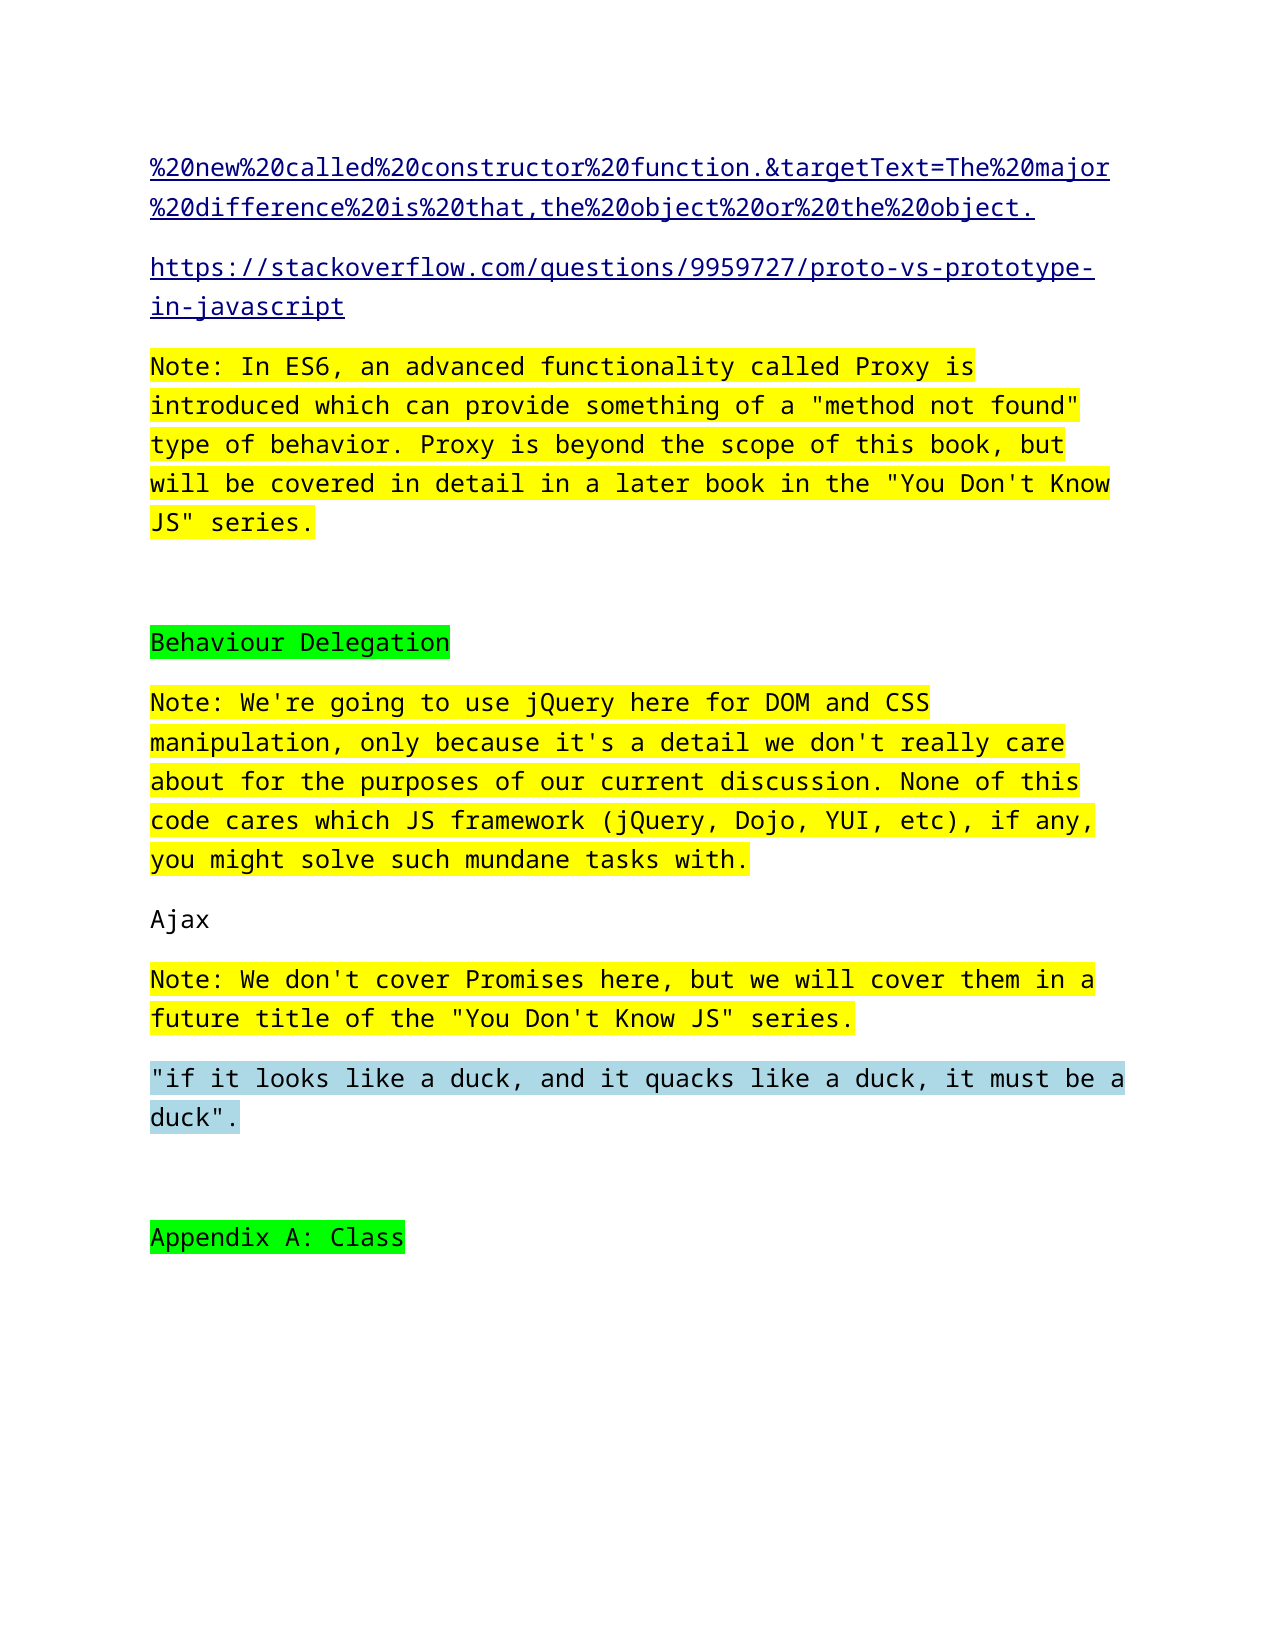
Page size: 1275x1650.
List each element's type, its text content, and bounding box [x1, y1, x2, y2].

text Ajax [150, 902, 1125, 936]
text "if it looks like a duck, and it quacks like a duck, it must be a duck". [150, 1061, 1125, 1134]
text Appendix A: Class [150, 1220, 1125, 1254]
text Note: In ES6, an advanced functionality called Proxy is introduced which can provide something of a "method not found" type of behavior. Proxy is beyond the scope of this book, but will be covered in detail in a later book in the "You Don't Know JS" series. [150, 348, 1125, 539]
text %20new%20called%20constructor%20function.&targetText=The%20major%20difference%20is%20that,the%20object%20or%20the%20object. [150, 150, 1125, 223]
text https://stackoverflow.com/questions/9959727/proto-vs-prototype-in-javascript [150, 249, 1125, 322]
text Note: We don't cover Promises here, but we will cover them in a future title of the "You Don't Know JS" series. [150, 962, 1125, 1035]
text Note: We're going to use jQuery here for DOM and CSS manipulation, only because it's a detail we don't really care about for the purposes of our current discussion. None of this code cares which JS framework (jQuery, Dojo, YUI, etc), if any, you might solve such mundane tasks with. [150, 685, 1125, 876]
text Behaviour Delegation [150, 625, 1125, 659]
